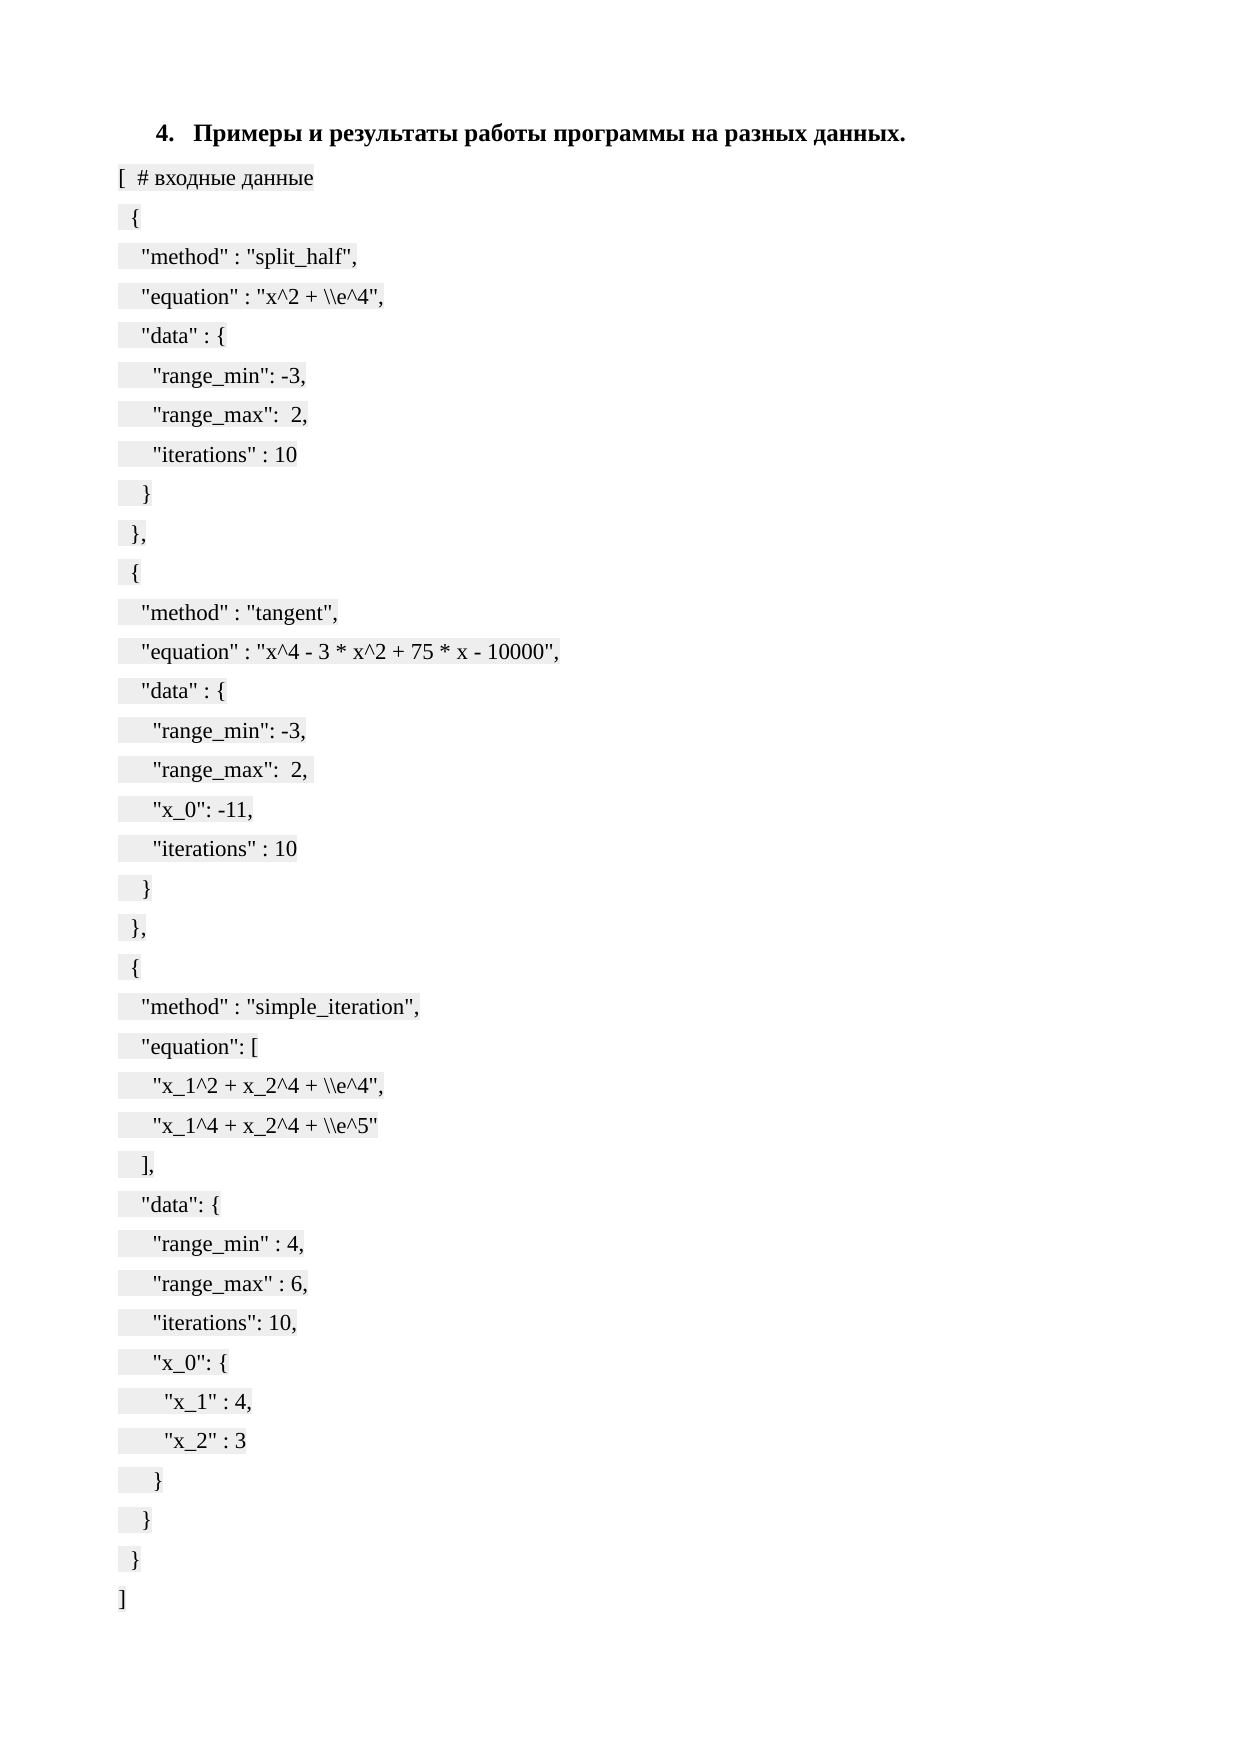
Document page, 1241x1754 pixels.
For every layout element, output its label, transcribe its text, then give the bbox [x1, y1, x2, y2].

text "x_1^2 + x_2^4 + \\e^4", [118, 1072, 1122, 1099]
text } [118, 875, 1122, 901]
text } [118, 1546, 1122, 1572]
text "range_min" : 4, [118, 1230, 1122, 1257]
text } [118, 1467, 1122, 1493]
text "iterations" : 10 [118, 835, 1122, 862]
text { [118, 204, 1122, 230]
text "iterations" : 10 [118, 441, 1122, 467]
text "range_max": 2, [118, 401, 1122, 427]
text "range_min": -3, [118, 362, 1122, 388]
text ] [118, 1586, 1122, 1612]
list Примеры и результаты работы программы на разных данных. [156, 118, 1122, 147]
text "method" : "split_half", [118, 243, 1122, 269]
text "x_2" : 3 [118, 1428, 1122, 1454]
text "range_max": 2, [118, 756, 1122, 783]
text "x_0": { [118, 1349, 1122, 1375]
text }, [118, 914, 1122, 941]
text "x_1^4 + x_2^4 + \\e^5" [118, 1112, 1122, 1138]
text { [118, 954, 1122, 980]
text "data" : { [118, 322, 1122, 348]
text "iterations": 10, [118, 1309, 1122, 1336]
text ], [118, 1151, 1122, 1178]
text "data": { [118, 1191, 1122, 1217]
text "equation" : "x^4 - 3 * x^2 + 75 * x - 10000", [118, 638, 1122, 664]
text "method" : "simple_iteration", [118, 993, 1122, 1020]
text "equation": [ [118, 1033, 1122, 1059]
text "method" : "tangent", [118, 598, 1122, 625]
text [ # входные данные [118, 164, 1122, 191]
text "data" : { [118, 677, 1122, 704]
text "range_max" : 6, [118, 1270, 1122, 1296]
text "x_0": -11, [118, 796, 1122, 822]
text }, [118, 519, 1122, 546]
text "equation" : "x^2 + \\e^4", [118, 283, 1122, 309]
text } [118, 1507, 1122, 1533]
text { [118, 559, 1122, 585]
text "x_1" : 4, [118, 1388, 1122, 1414]
text } [118, 480, 1122, 506]
text "range_min": -3, [118, 717, 1122, 743]
